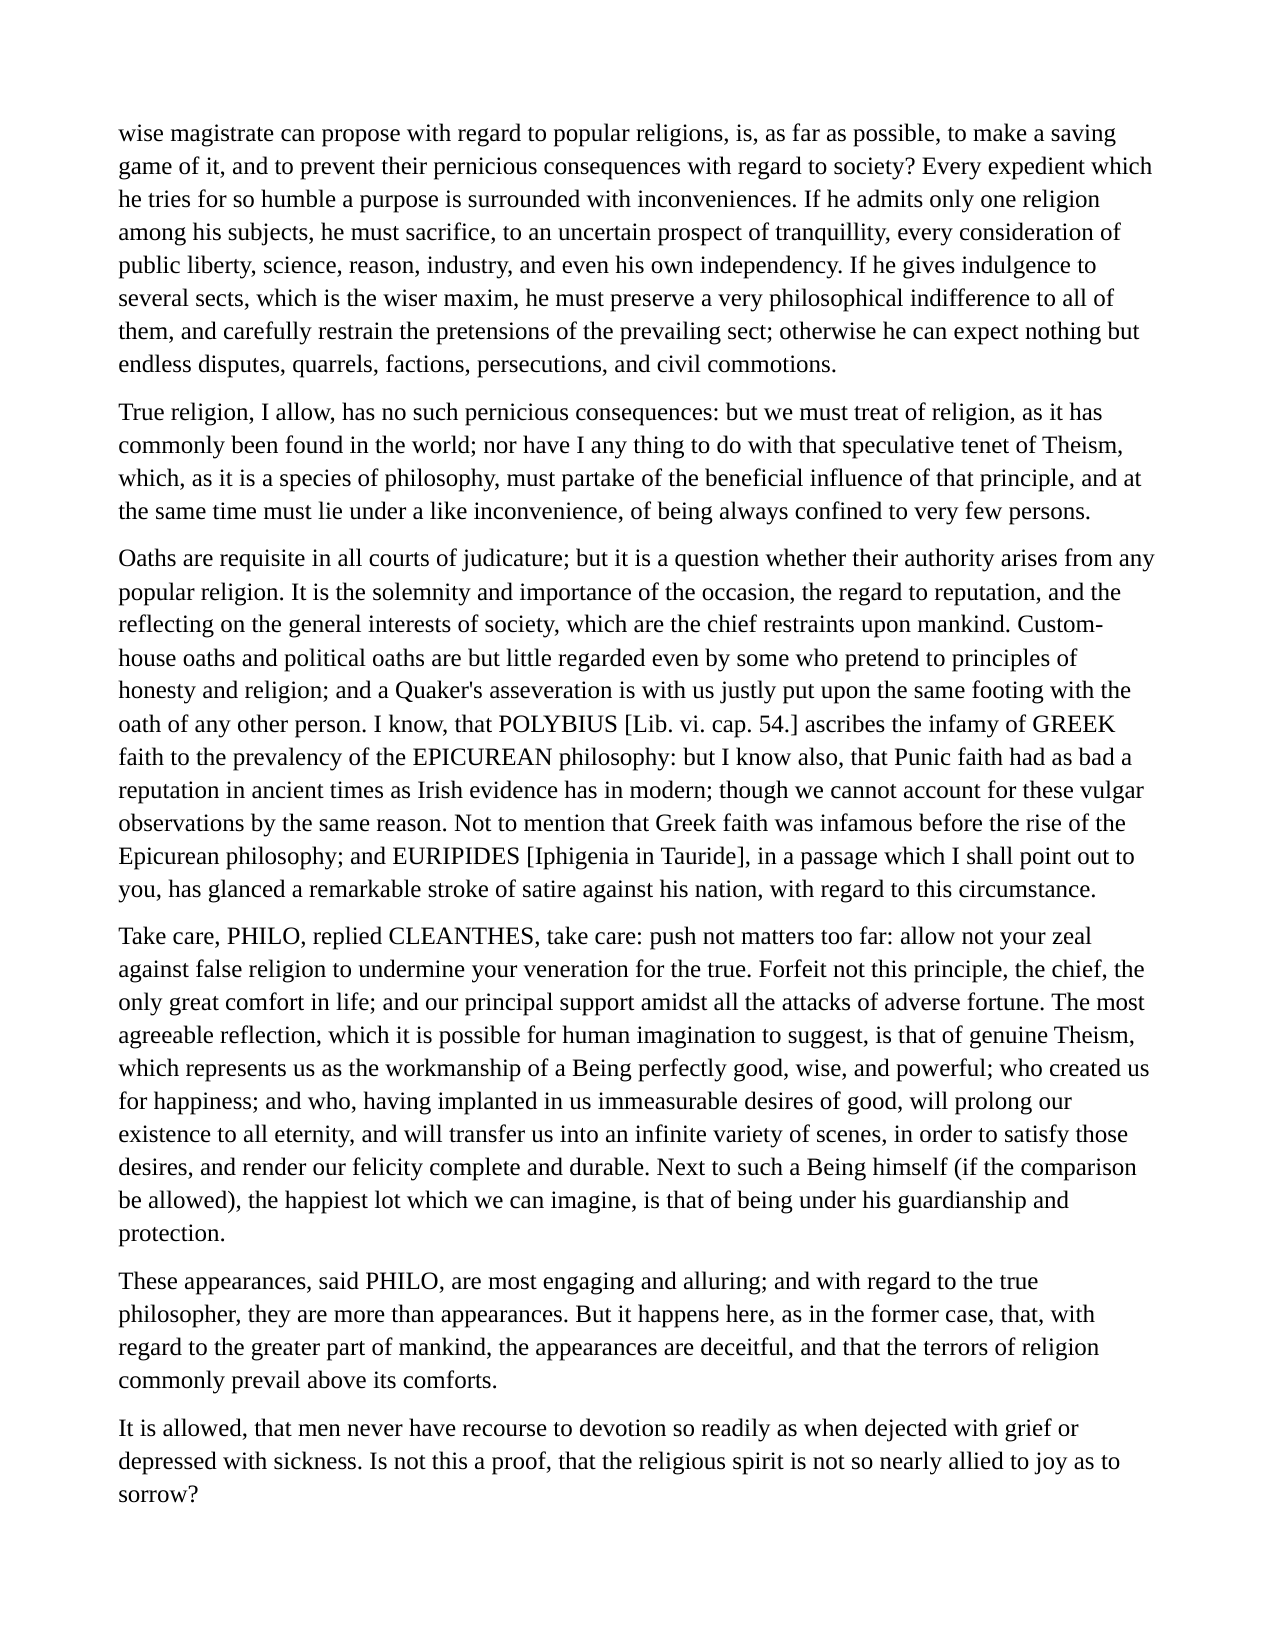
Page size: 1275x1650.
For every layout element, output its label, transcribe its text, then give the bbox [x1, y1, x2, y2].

text Take care, PHILO, replied CLEANTHES, take care: push not matters too far: allow not your zeal against false religion to undermine your veneration for the true. Forfeit not this principle, the chief, the only great comfort in life; and our principal support amidst all the attacks of adverse fortune. The most agreeable reflection, which it is possible for human imagination to suggest, is that of genuine Theism, which represents us as the workmanship of a Being perfectly good, wise, and powerful; who created us for happiness; and who, having implanted in us immeasurable desires of good, will prolong our existence to all eternity, and will transfer us into an infinite variety of scenes, in order to satisfy those desires, and render our felicity complete and durable. Next to such a Being himself (if the comparison be allowed), the happiest lot which we can imagine, is that of being under his guardianship and protection. [118, 921, 1157, 1247]
text Oaths are requisite in all courts of judicature; but it is a question whether their authority arises from any popular religion. It is the solemnity and importance of the occasion, the regard to reputation, and the reflecting on the general interests of society, which are the chief restraints upon mankind. Custom-house oaths and political oaths are but little regarded even by some who pretend to principles of honesty and religion; and a Quaker's asseveration is with us justly put upon the same footing with the oath of any other person. I know, that POLYBIUS [Lib. vi. cap. 54.] ascribes the infamy of GREEK faith to the prevalency of the EPICUREAN philosophy: but I know also, that Punic faith had as bad a reputation in ancient times as Irish evidence has in modern; though we cannot account for these vulgar observations by the same reason. Not to mention that Greek faith was infamous before the rise of the Epicurean philosophy; and EURIPIDES [Iphigenia in Tauride], in a passage which I shall point out to you, has glanced a remarkable stroke of satire against his nation, with regard to this circumstance. [118, 543, 1157, 902]
text These appearances, said PHILO, are most engaging and alluring; and with regard to the true philosopher, they are more than appearances. But it happens here, as in the former case, that, with regard to the greater part of mankind, the appearances are deceitful, and that the terrors of religion commonly prevail above its comforts. [118, 1266, 1157, 1394]
text True religion, I allow, has no such pernicious consequences: but we must treat of religion, as it has commonly been found in the world; nor have I any thing to do with that speculative tenet of Theism, which, as it is a species of philosophy, must partake of the beneficial influence of that principle, and at the same time must lie under a like inconvenience, of being always confined to very few persons. [118, 397, 1157, 525]
text wise magistrate can propose with regard to popular religions, is, as far as possible, to make a saving game of it, and to prevent their pernicious consequences with regard to society? Every expedient which he tries for so humble a purpose is surrounded with inconveniences. If he admits only one religion among his subjects, he must sacrifice, to an uncertain prospect of tranquillity, every consideration of public liberty, science, reason, industry, and even his own independency. If he gives indulgence to several sects, which is the wiser maxim, he must preserve a very philosophical indifference to all of them, and carefully restrain the pretensions of the prevailing sect; otherwise he can expect nothing but endless disputes, quarrels, factions, persecutions, and civil commotions. [118, 118, 1157, 378]
text It is allowed, that men never have recourse to devotion so readily as when dejected with grief or depressed with sickness. Is not this a proof, that the religious spirit is not so nearly allied to joy as to sorrow? [118, 1413, 1157, 1508]
